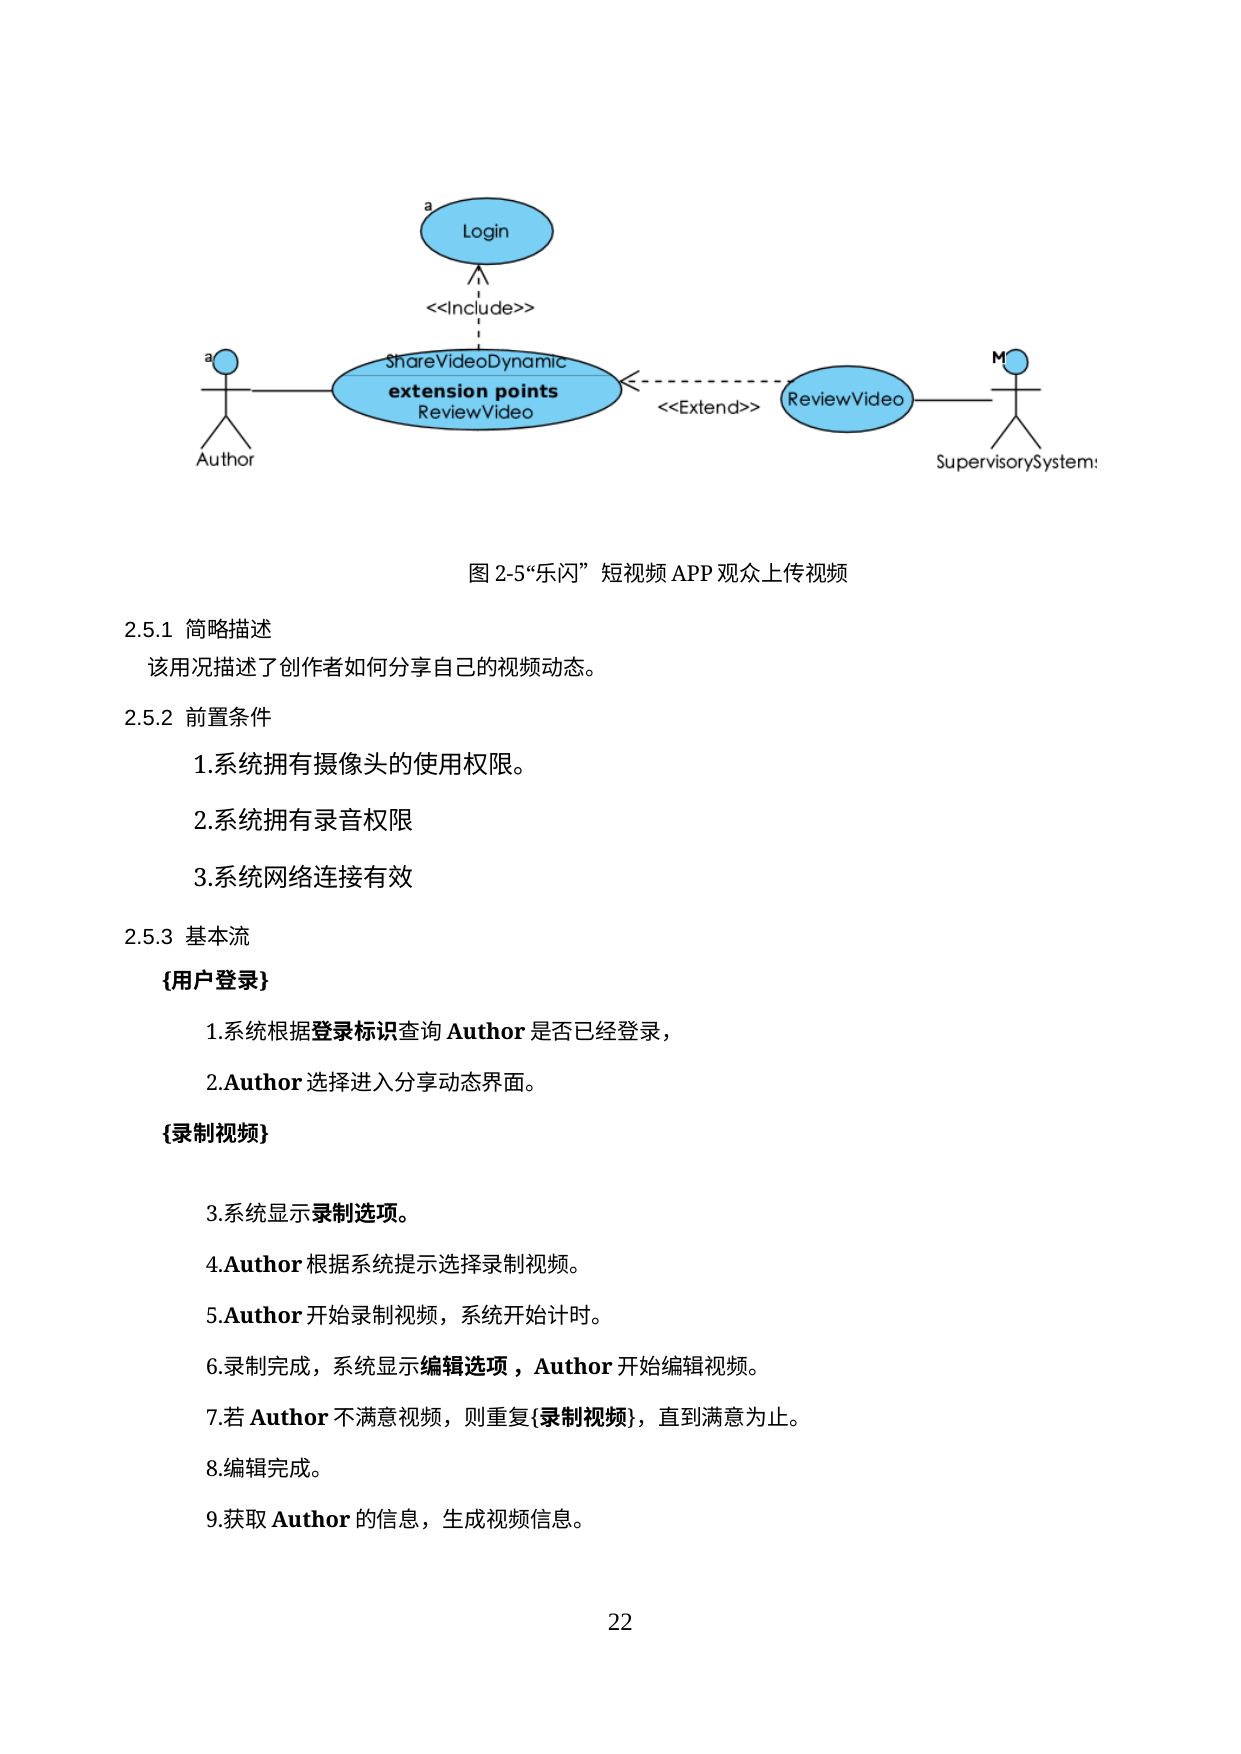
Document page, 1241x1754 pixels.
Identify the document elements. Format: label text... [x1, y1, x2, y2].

text 6.录制完成，系统显示编辑选项 ，Author开始编辑视频。 [118, 1349, 1122, 1381]
subtitle 前置条件 [118, 700, 1122, 732]
text 图2-5“乐闪”短视频APP观众上传视频 [118, 550, 1122, 588]
list 2.系统拥有录音权限 [156, 801, 1122, 837]
text 7.若Author不满意视频，则重复{录制视频}，直到满意为止。 [118, 1400, 1122, 1432]
text 9.获取Author的信息，生成视频信息。 [118, 1502, 1122, 1534]
subtitle 基本流 [118, 919, 1122, 950]
text 1.系统根据登录标识查询Author是否已经登录， [118, 1014, 1122, 1046]
text {用户登录} [118, 963, 1122, 995]
text 4.Author根据系统提示选择录制视频。 [118, 1247, 1122, 1279]
list 1.系统拥有摄像头的使用权限。 [156, 744, 1122, 781]
text {录制视频} [118, 1116, 1122, 1148]
text 2.Author选择进入分享动态界面。 [118, 1065, 1122, 1097]
text 8.编辑完成。 [118, 1451, 1122, 1483]
picture [118, 187, 1123, 550]
list 3.系统网络连接有效 [156, 857, 1122, 893]
subtitle 简略描述 [118, 612, 1122, 644]
text 该用况描述了创作者如何分享自己的视频动态。 [118, 650, 1122, 682]
text 5.Author开始录制视频，系统开始计时。 [118, 1298, 1122, 1330]
text 3.系统显示录制选项。 [118, 1196, 1122, 1228]
